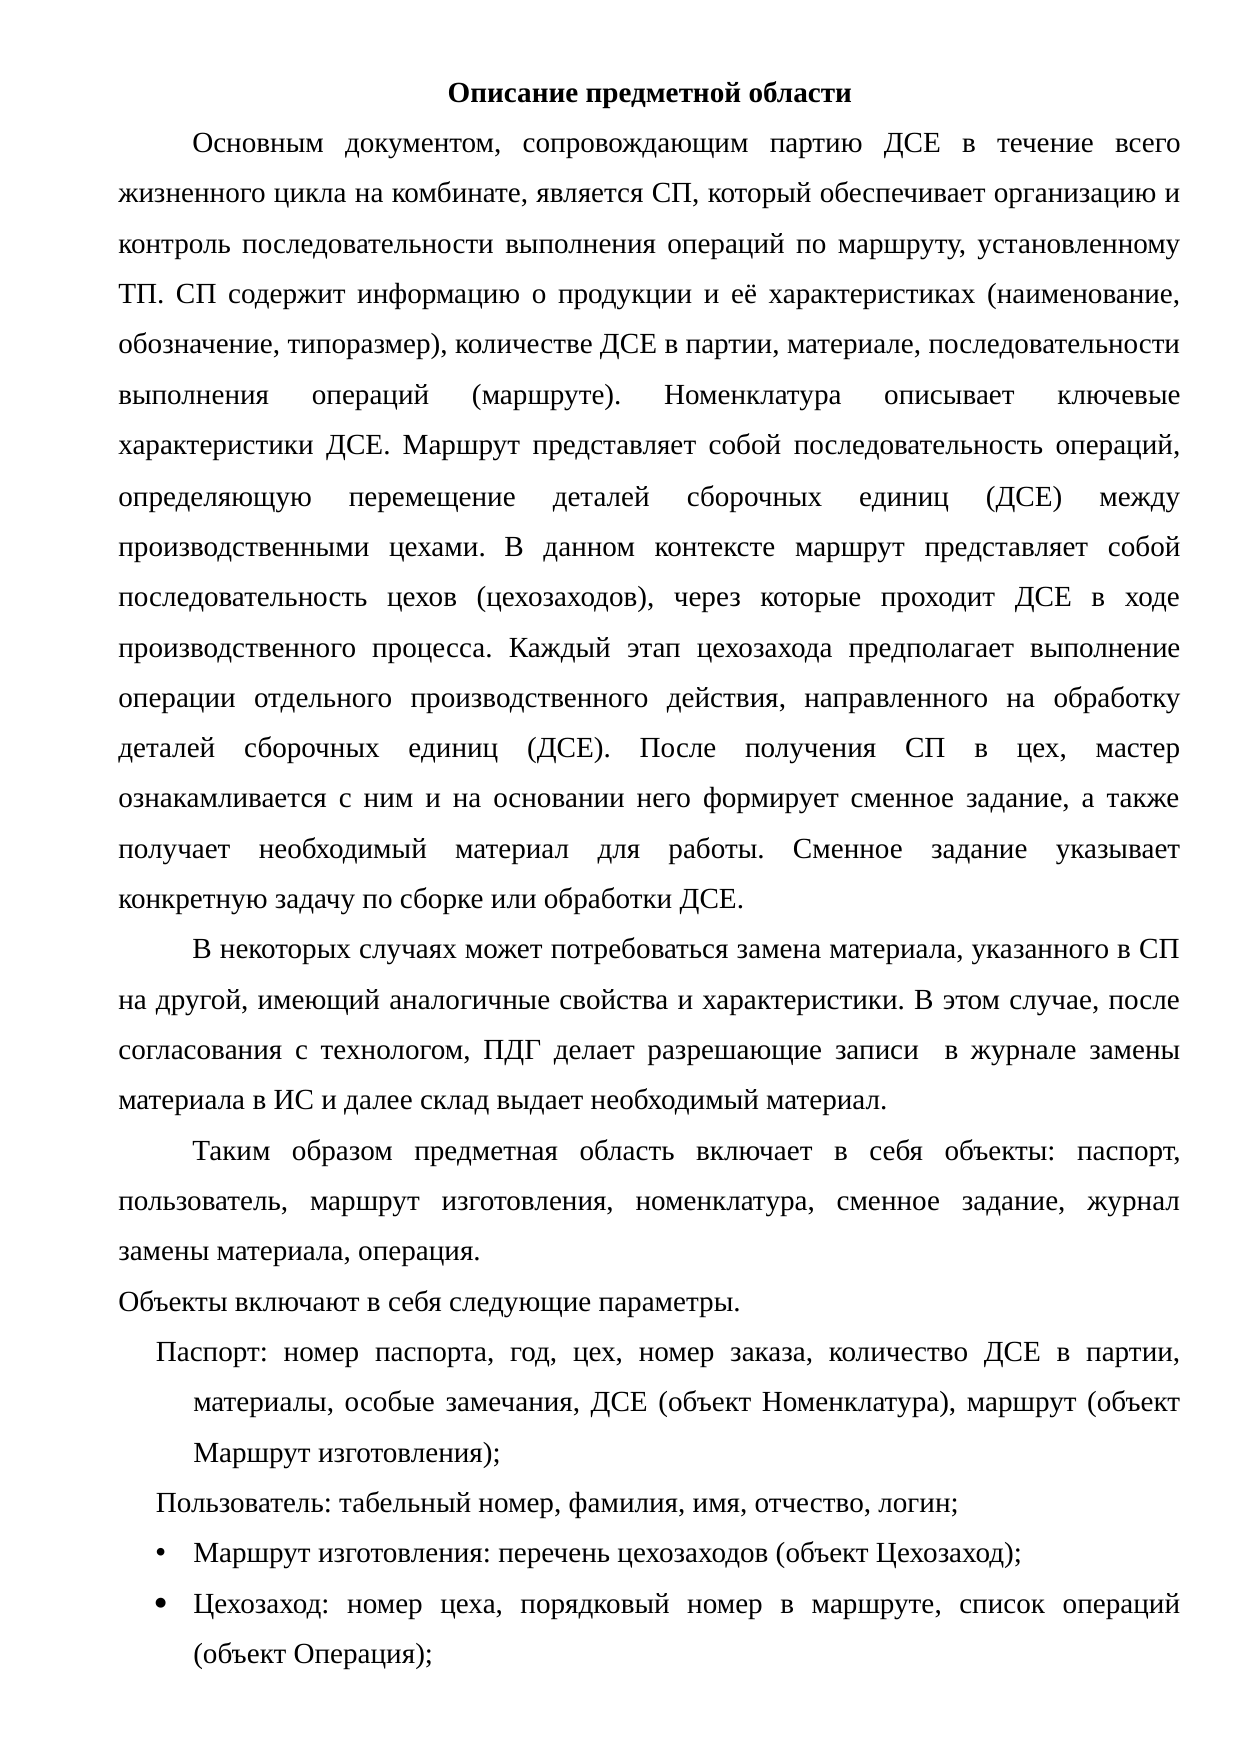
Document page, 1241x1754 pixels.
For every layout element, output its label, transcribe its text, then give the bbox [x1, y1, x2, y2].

text В некоторых случаях может потребоваться замена материала, указанного в СП на другой, имеющий аналогичные свойства и характеристики. В этом случае, после согласования с технологом, ПДГ делает разрешающие записи в журнале замены материала в ИС и далее склад выдает необходимый материал. [118, 932, 1181, 1116]
text Основным документом, сопровождающим партию ДСЕ в течение всего жизненного цикла на комбинате, является СП, который обеспечивает организацию и контроль последовательности выполнения операций по маршруту, установленному ТП. СП содержит информацию о продукции и её характеристиках (наименование, обозначение, типоразмер), количестве ДСЕ в партии, материале, последовательности выполнения операций (маршруте). Номенклатура описывает ключевые характеристики ДСЕ. Маршрут представляет собой последовательность операций, определяющую перемещение деталей сборочных единиц (ДСЕ) между производственными цехами. В данном контексте маршрут представляет собой последовательность цехов (цехозаходов), через которые проходит ДСЕ в ходе производственного процесса. Каждый этап цехозахода предполагает выполнение операции отдельного производственного действия, направленного на обработку деталей сборочных единиц (ДСЕ). После получения СП в цех, мастер ознакамливается с ним и на основании него формирует сменное задание, а также получает необходимый материал для работы. Сменное задание указывает конкретную задачу по сборке или обработки ДСЕ. [118, 125, 1181, 915]
text Описание предметной области [118, 75, 1181, 108]
text Объекты включают в себя следующие параметры. [118, 1284, 1181, 1317]
text Пользователь: табельный номер, фамилия, имя, отчество, логин; [156, 1485, 1181, 1518]
text Паспорт: номер паспорта, год, цех, номер заказа, количество ДСЕ в партии, материалы, особые замечания, ДСЕ (объект Номенклатура), маршрут (объект Маршрут изготовления); [156, 1334, 1181, 1468]
text Таким образом предметная область включает в себя объекты: паспорт, пользователь, маршрут изготовления, номенклатура, сменное задание, журнал замены материала, операция. [118, 1133, 1181, 1267]
list Цехозаход: номер цеха, порядковый номер в маршруте, список операций (объект Операция); [156, 1586, 1181, 1670]
list Маршрут изготовления: перечень цехозаходов (объект Цехозаход); [156, 1535, 1181, 1569]
